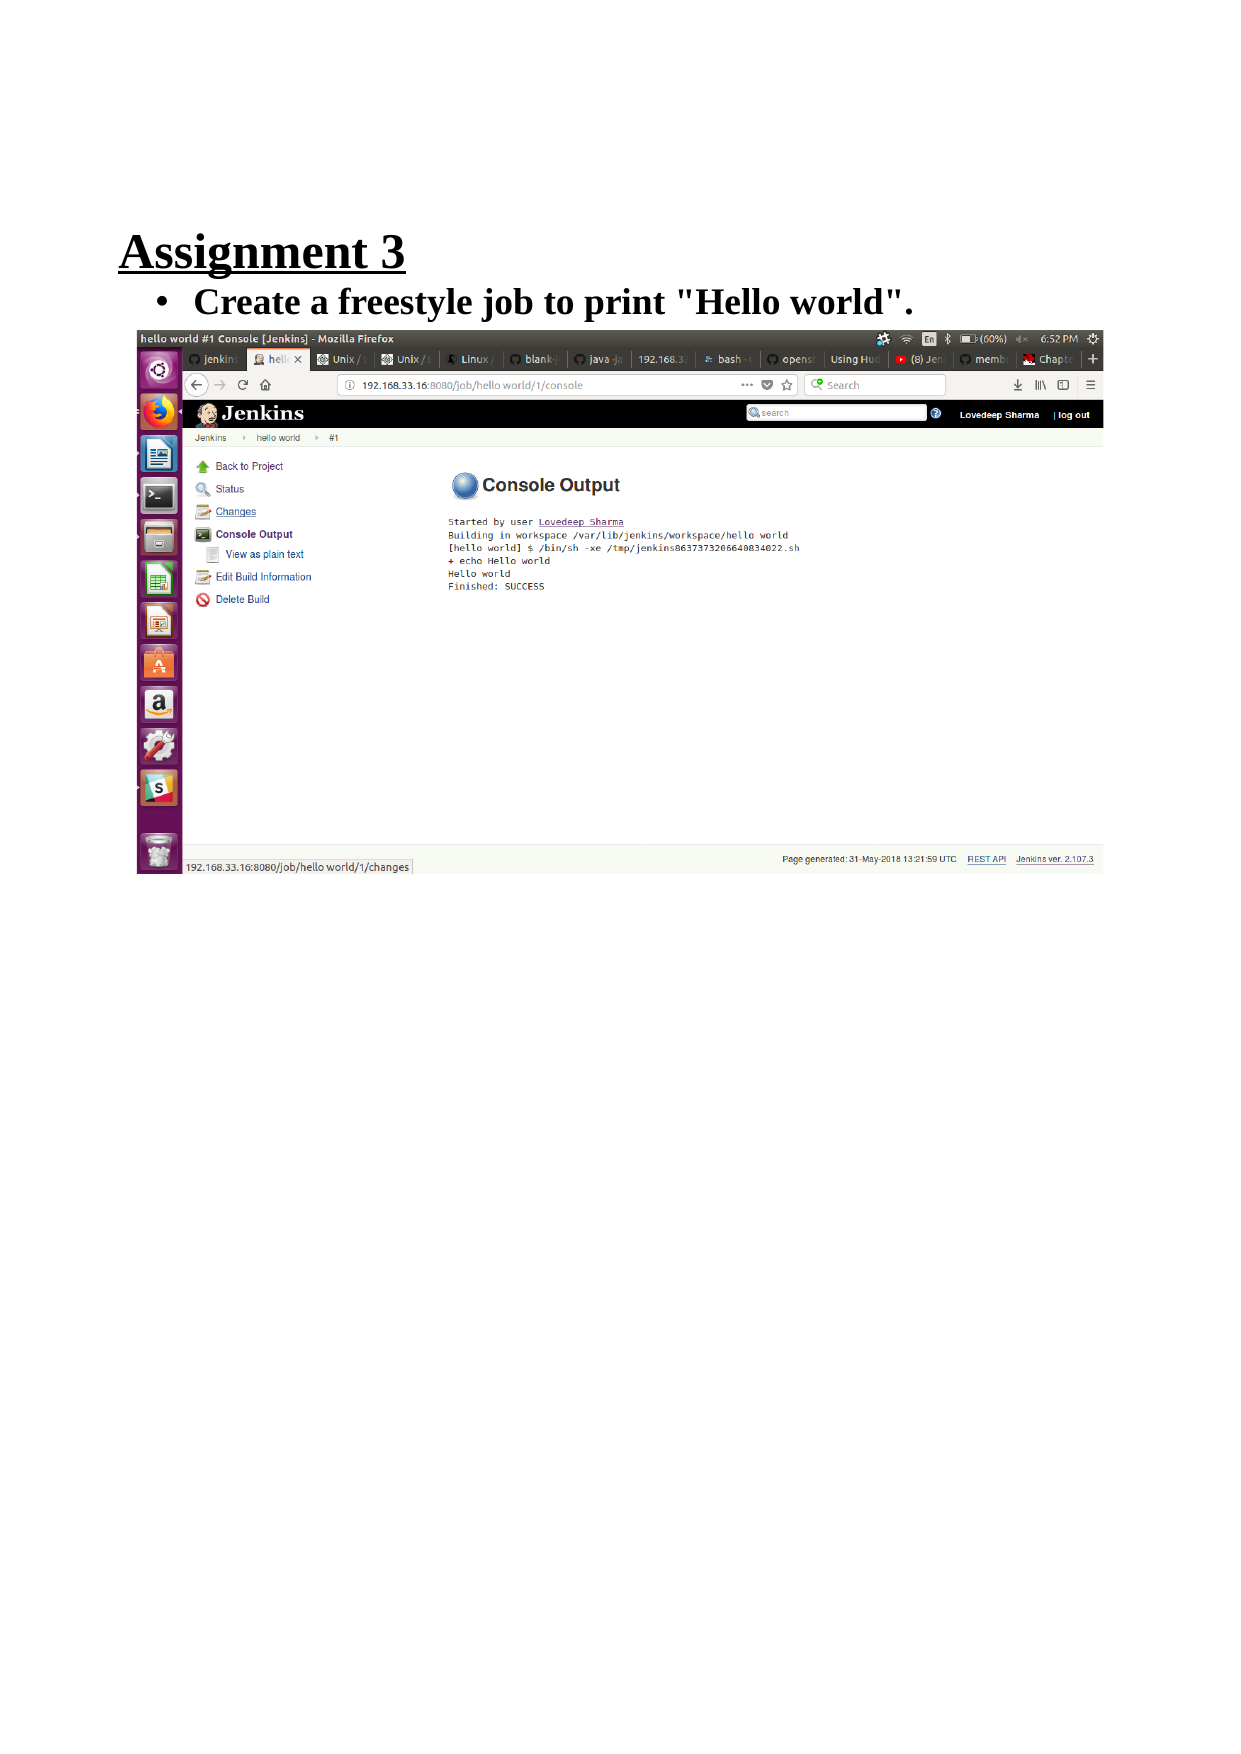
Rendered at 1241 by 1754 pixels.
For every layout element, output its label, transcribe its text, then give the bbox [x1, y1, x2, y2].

list Create a freestyle job to print "Hello world". [156, 279, 1122, 322]
picture [136, 330, 1104, 874]
text Assignment 3 [118, 222, 1122, 279]
